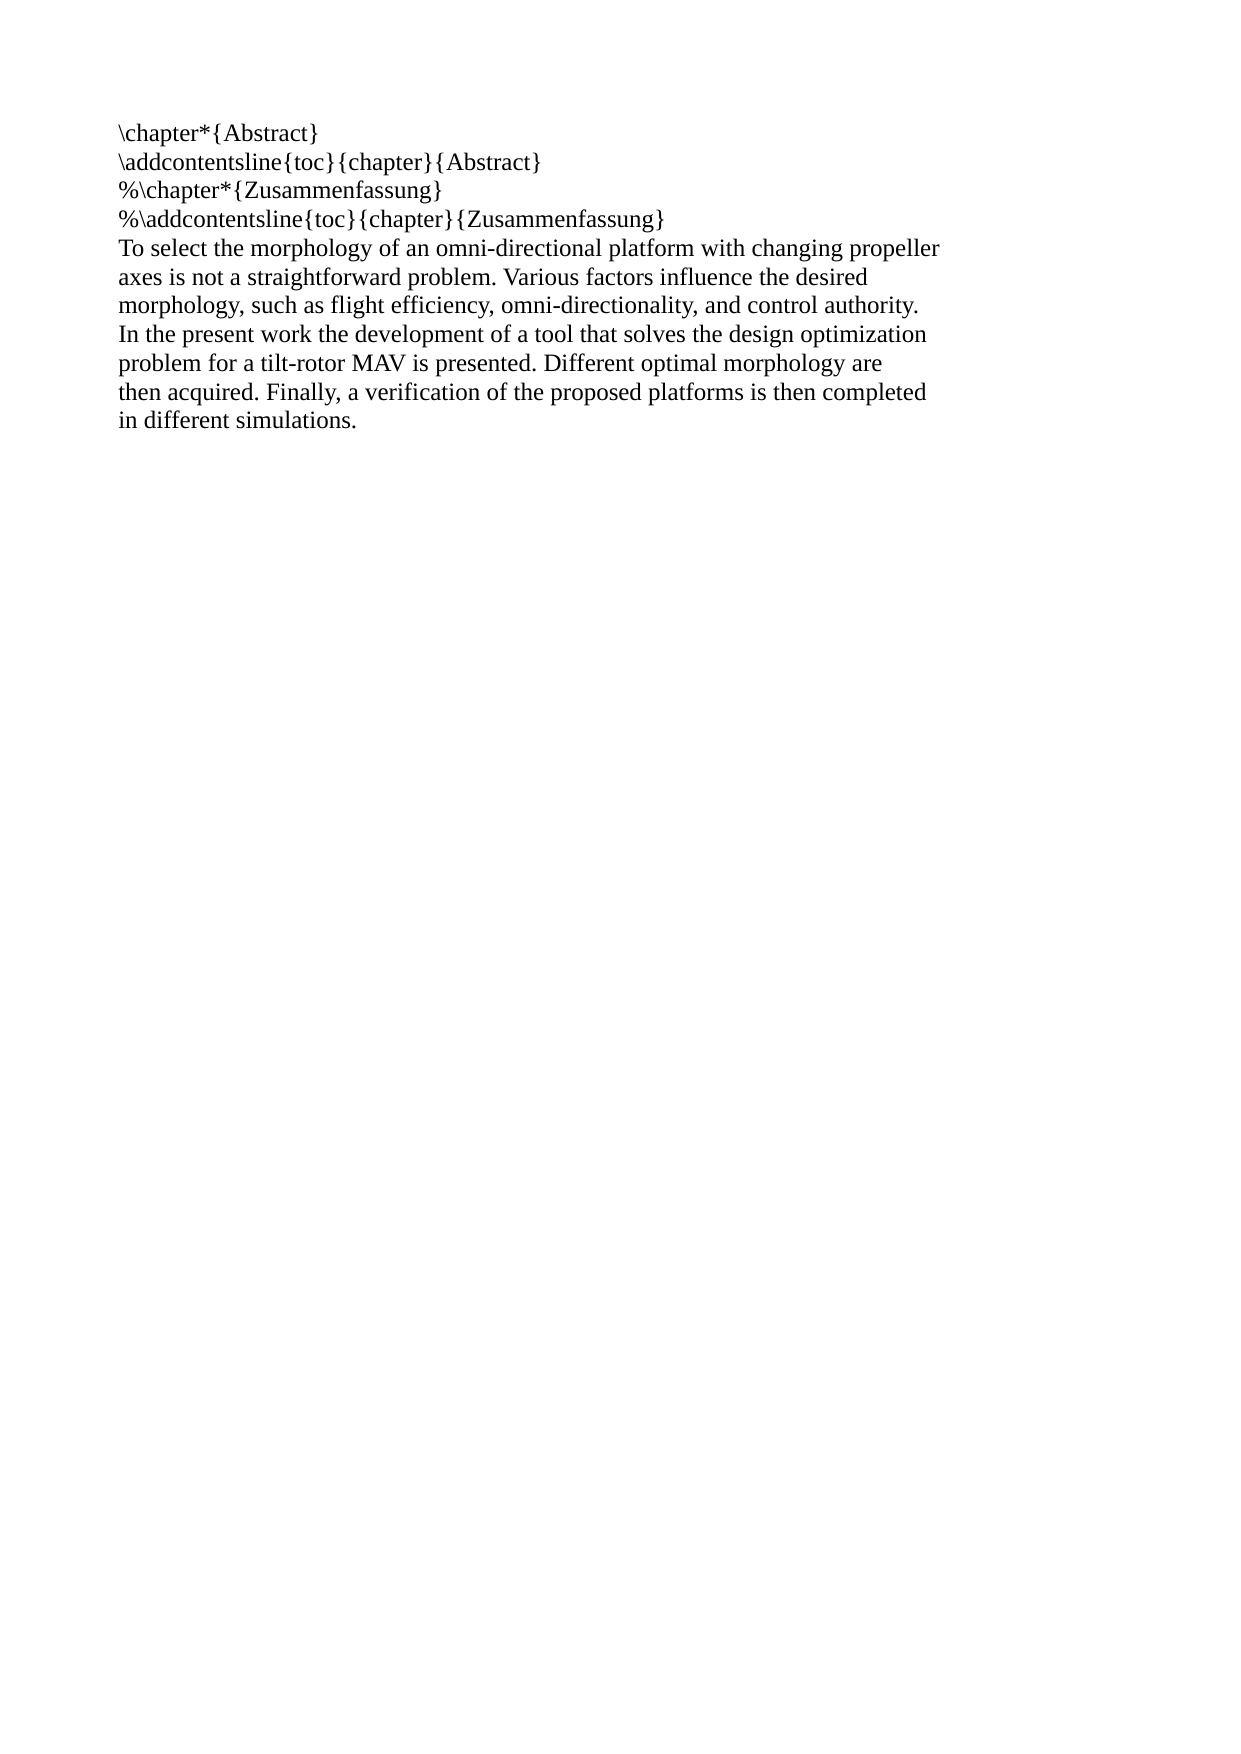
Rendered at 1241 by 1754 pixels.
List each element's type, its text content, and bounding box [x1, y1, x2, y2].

text \addcontentsline{toc}{chapter}{Abstract} [118, 147, 1122, 176]
text axes is not a straightforward problem. Various factors influence the desired [118, 262, 1122, 291]
text To select the morphology of an omni-directional platform with changing propeller [118, 233, 1122, 262]
text in different simulations. [118, 406, 1122, 434]
text then acquired. Finally, a verification of the proposed platforms is then completed [118, 377, 1122, 406]
text %\chapter*{Zusammenfassung} [118, 176, 1122, 204]
text In the present work the development of a tool that solves the design optimization [118, 319, 1122, 348]
text problem for a tilt-rotor MAV is presented. Different optimal morphology are [118, 348, 1122, 377]
text \chapter*{Abstract} [118, 118, 1122, 147]
text %\addcontentsline{toc}{chapter}{Zusammenfassung} [118, 204, 1122, 233]
text morphology, such as flight efficiency, omni-directionality, and control authority. [118, 291, 1122, 319]
